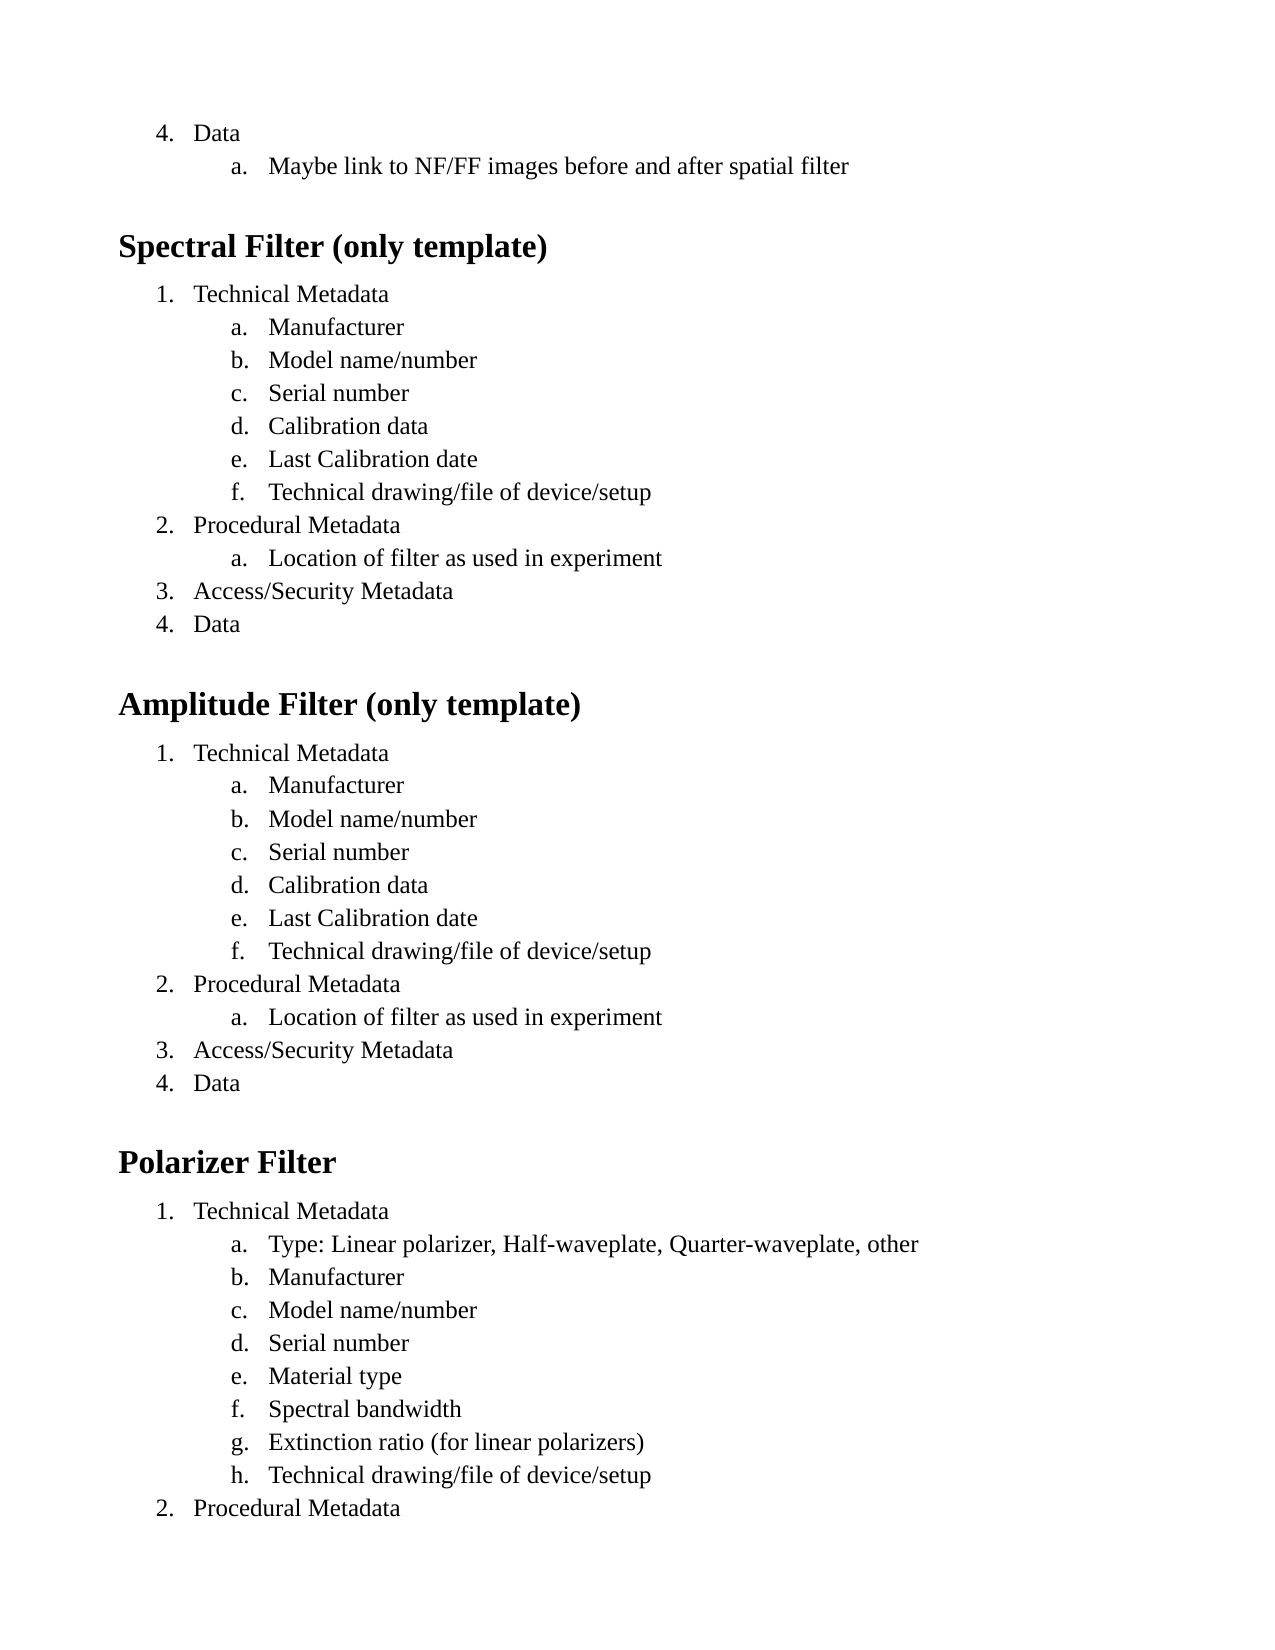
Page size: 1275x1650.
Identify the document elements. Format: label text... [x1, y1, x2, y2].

list Manufacturer [231, 771, 1157, 799]
list Data [156, 609, 1157, 638]
list Procedural Metadata [156, 969, 1157, 997]
list Type: Linear polarizer, Half-waveplate, Quarter-waveplate, other [231, 1229, 1157, 1258]
list Technical Metadata [156, 738, 1157, 766]
list Data [156, 118, 1157, 147]
subtitle Amplitude Filter (only template) [118, 684, 1157, 722]
list Access/Security Metadata [156, 1035, 1157, 1063]
list Calibration data [231, 870, 1157, 898]
list Procedural Metadata [156, 1493, 1157, 1522]
list Maybe link to NF/FF images before and after spatial filter [231, 151, 1157, 180]
list Serial number [231, 378, 1157, 407]
list Model name/number [231, 1295, 1157, 1324]
list Spectral bandwidth [231, 1394, 1157, 1423]
list Material type [231, 1361, 1157, 1390]
list Access/Security Metadata [156, 576, 1157, 605]
subtitle Spectral Filter (only template) [118, 226, 1157, 264]
list Extinction ratio (for linear polarizers) [231, 1427, 1157, 1456]
list Last Calibration date [231, 903, 1157, 931]
list Technical Metadata [156, 1196, 1157, 1225]
list Calibration data [231, 411, 1157, 440]
list Model name/number [231, 804, 1157, 832]
list Last Calibration date [231, 444, 1157, 473]
list Data [156, 1068, 1157, 1097]
list Serial number [231, 1328, 1157, 1357]
list Technical drawing/file of device/setup [231, 936, 1157, 964]
list Manufacturer [231, 312, 1157, 341]
list Technical Metadata [156, 279, 1157, 308]
list Technical drawing/file of device/setup [231, 477, 1157, 506]
list Technical drawing/file of device/setup [231, 1460, 1157, 1489]
subtitle Polarizer Filter [118, 1142, 1157, 1181]
list Model name/number [231, 345, 1157, 374]
list Location of filter as used in experiment [231, 1002, 1157, 1031]
list Serial number [231, 837, 1157, 865]
list Manufacturer [231, 1262, 1157, 1291]
list Procedural Metadata [156, 510, 1157, 539]
list Location of filter as used in experiment [231, 543, 1157, 572]
